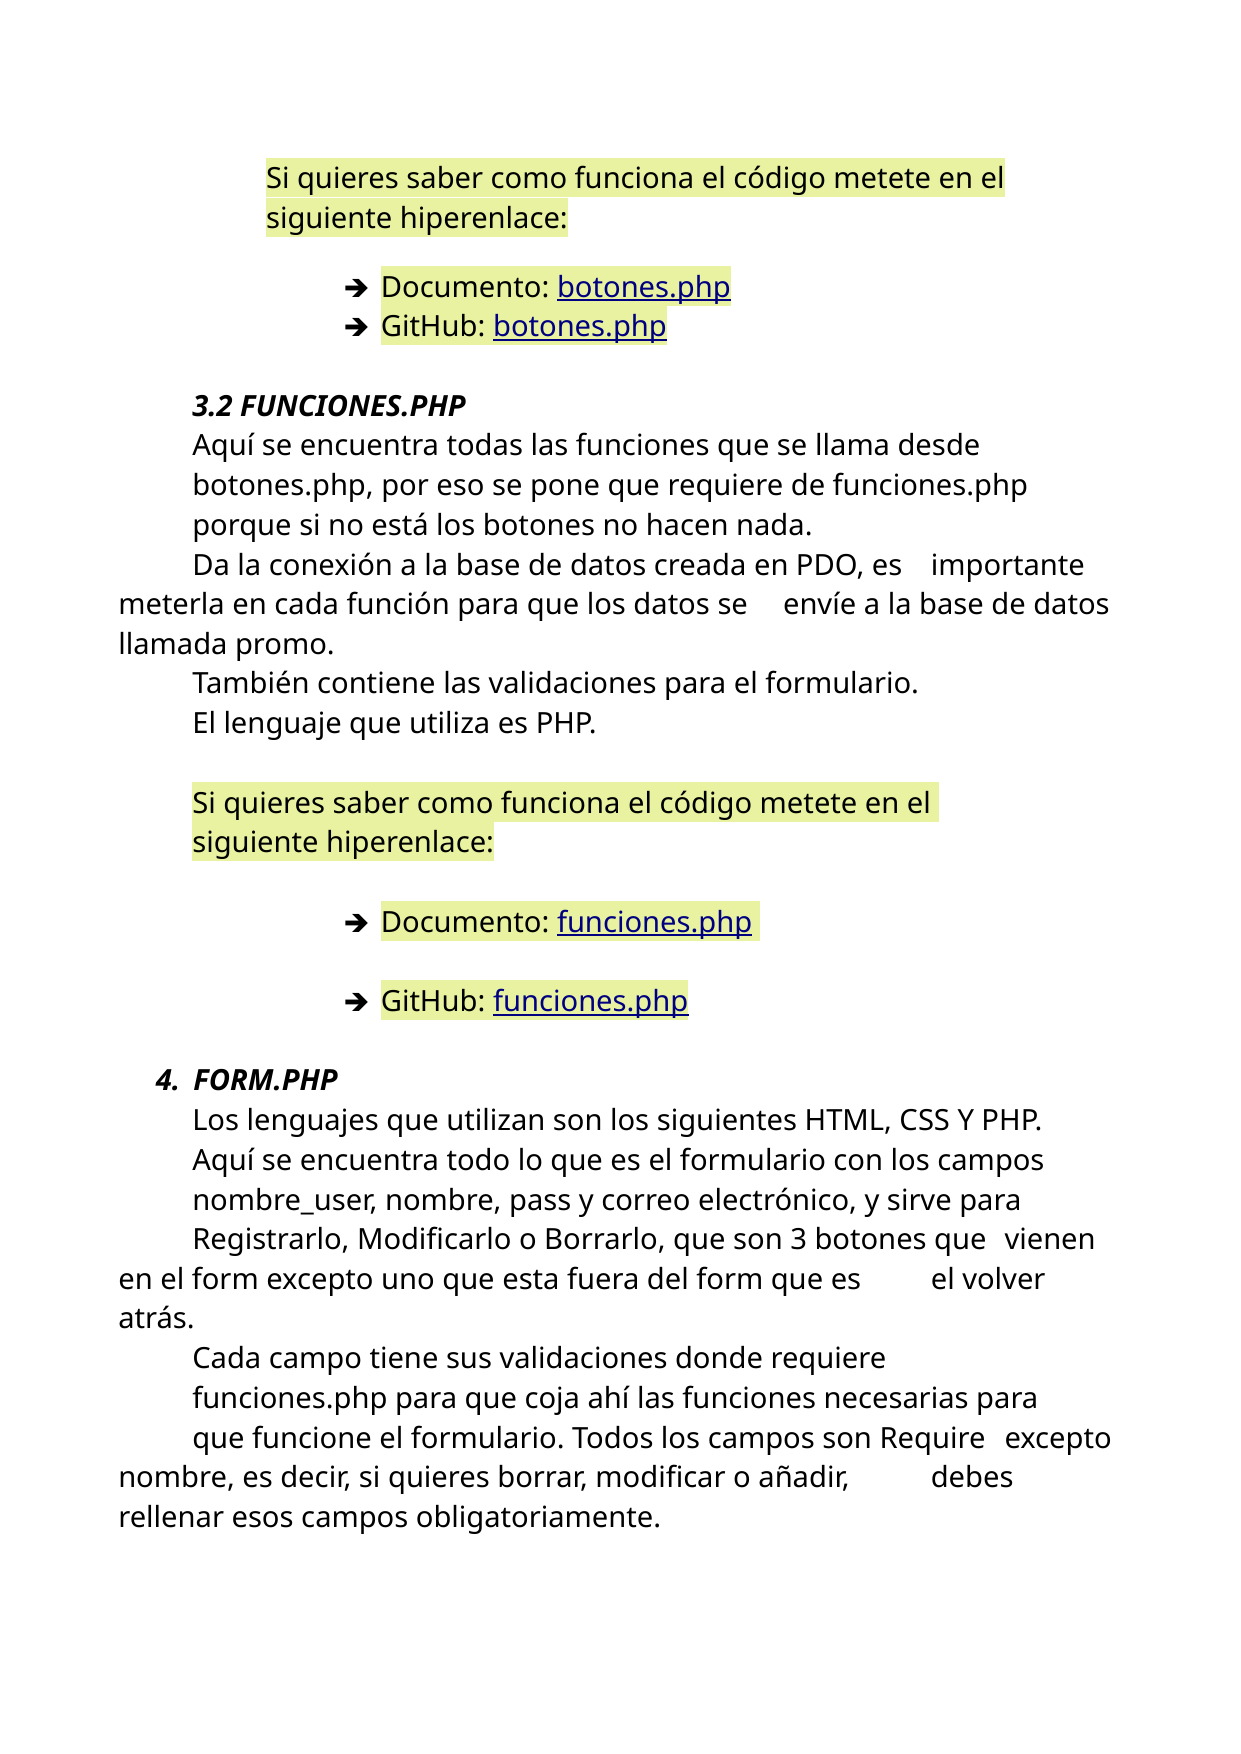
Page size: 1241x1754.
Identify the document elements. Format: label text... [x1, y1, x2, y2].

list FORM.PHP [156, 1060, 1122, 1099]
list Documento: botones.php [343, 266, 1122, 306]
text El lenguaje que utiliza es PHP. [118, 702, 1122, 742]
text Los lenguajes que utilizan son los siguientes HTML, CSS Y PHP. [118, 1099, 1122, 1139]
text Si quieres saber como funciona el código metete en el siguiente hiperenlace: [118, 782, 1122, 861]
text Aquí se encuentra todo lo que es el formulario con los campos nombre_user, nombre, pass y correo electrónico, y sirve para Registrarlo, Modificarlo o Borrarlo, que son 3 botones que vienen en el form excepto uno que esta fuera del form que es el volver atrás. [118, 1139, 1122, 1337]
text Si quieres saber como funciona el código metete en el siguiente hiperenlace: [118, 158, 1122, 237]
list Documento: funciones.php [343, 901, 1122, 941]
text 3.2 FUNCIONES.PHP [118, 385, 1122, 425]
text Da la conexión a la base de datos creada en PDO, es importante meterla en cada función para que los datos se envíe a la base de datos llamada promo. [118, 544, 1122, 663]
text Aquí se encuentra todas las funciones que se llama desde botones.php, por eso se pone que requiere de funciones.php porque si no está los botones no hacen nada. [118, 425, 1122, 544]
text Cada campo tiene sus validaciones donde requiere funciones.php para que coja ahí las funciones necesarias para que funcione el formulario. Todos los campos son Require excepto nombre, es decir, si quieres borrar, modificar o añadir, debes rellenar esos campos obligatoriamente. [118, 1337, 1122, 1536]
list GitHub: funciones.php [343, 980, 1122, 1020]
list GitHub: botones.php [343, 306, 1122, 345]
text También contiene las validaciones para el formulario. [118, 663, 1122, 702]
